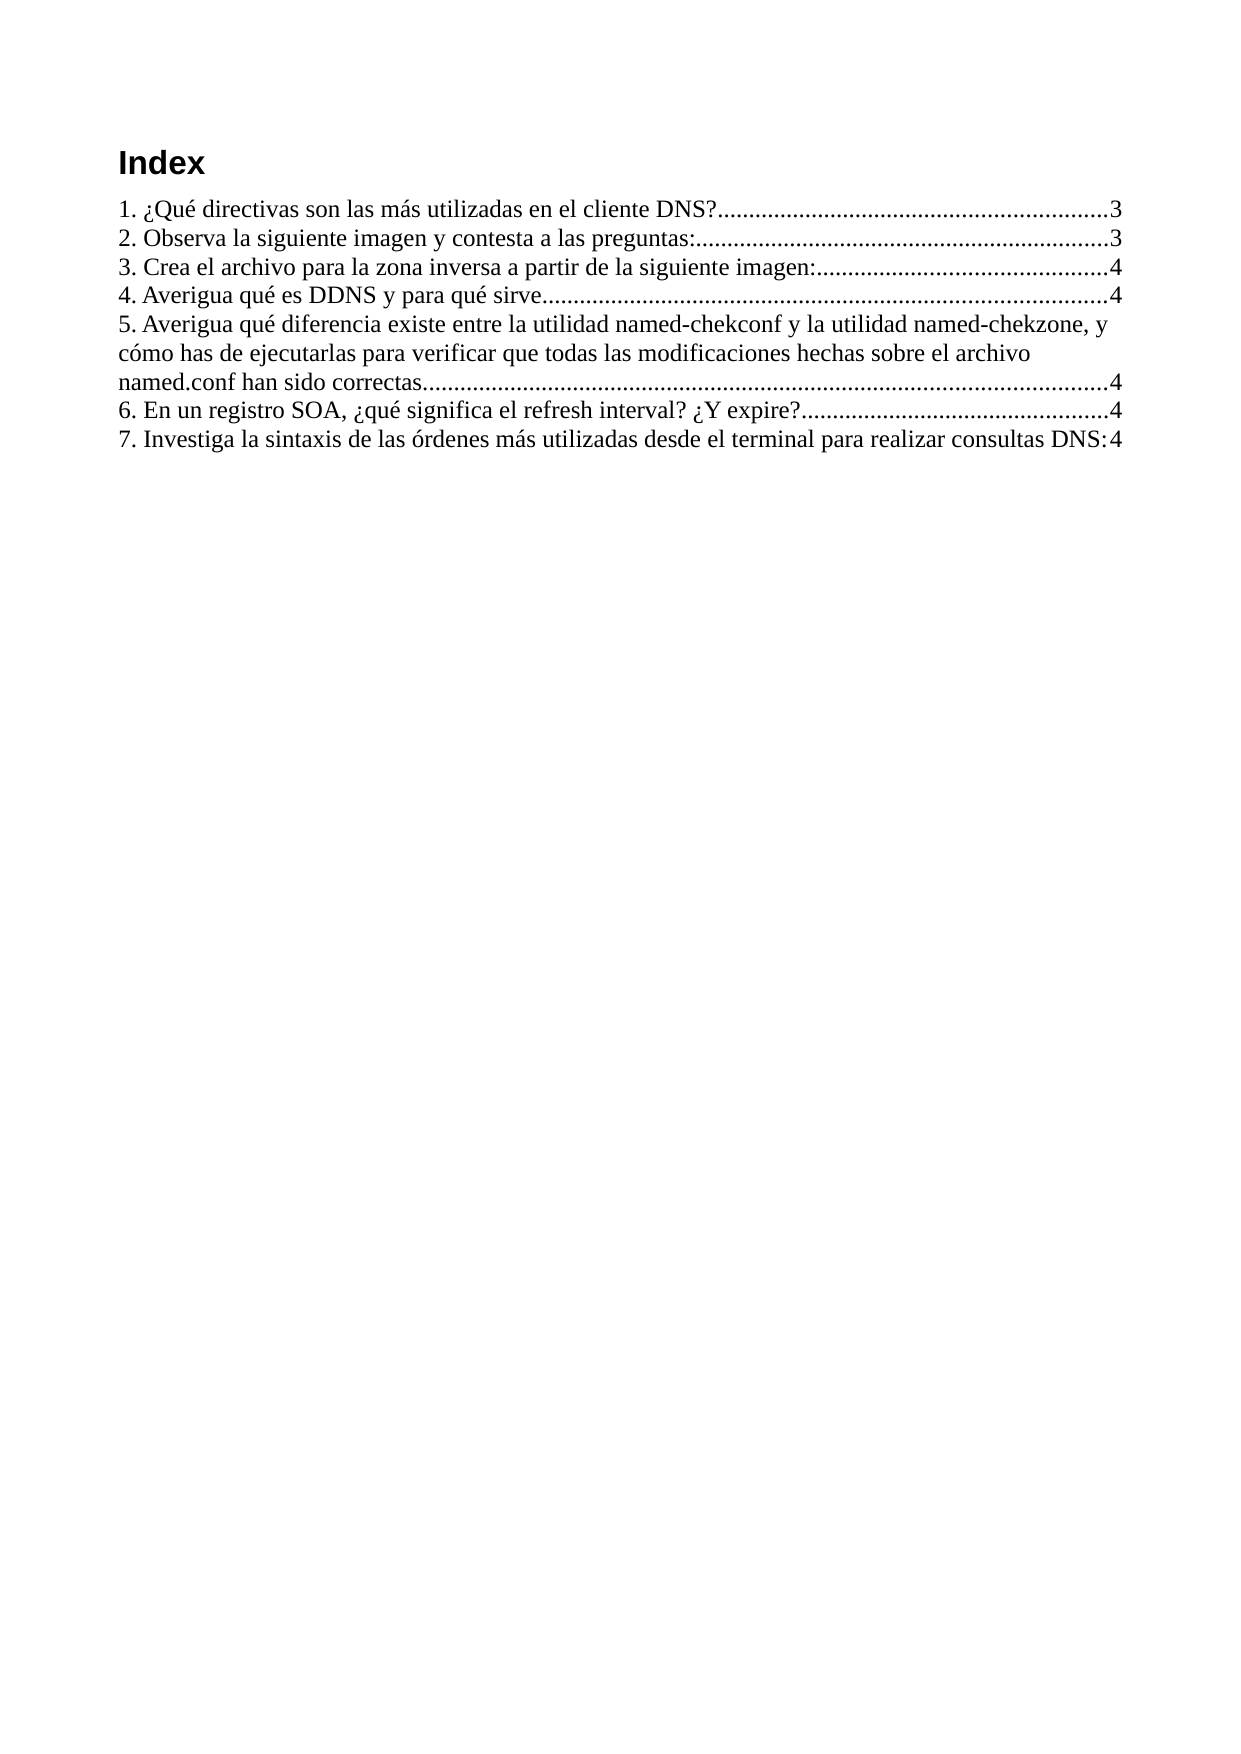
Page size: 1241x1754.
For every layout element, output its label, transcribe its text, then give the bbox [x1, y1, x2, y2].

text 7. Investiga la sintaxis de las órdenes más utilizadas desde el terminal para realizar consultas DNS: 4 [118, 424, 1122, 453]
text 6. En un registro SOA, ¿qué significa el refresh interval? ¿Y expire? 4 [118, 395, 1122, 424]
text 5. Averigua qué diferencia existe entre la utilidad named-chekconf y la utilidad named-chekzone, y cómo has de ejecutarlas para verificar que todas las modificaciones hechas sobre el archivo named.conf han sido correctas. 4 [118, 309, 1122, 395]
subtitle Index [118, 143, 1122, 182]
text 4. Averigua qué es DDNS y para qué sirve 4 [118, 280, 1122, 309]
text 2. Observa la siguiente imagen y contesta a las preguntas: 3 [118, 223, 1122, 252]
text 1. ¿Qué directivas son las más utilizadas en el cliente DNS? 3 [118, 194, 1122, 223]
text 3. Crea el archivo para la zona inversa a partir de la siguiente imagen: 4 [118, 252, 1122, 280]
